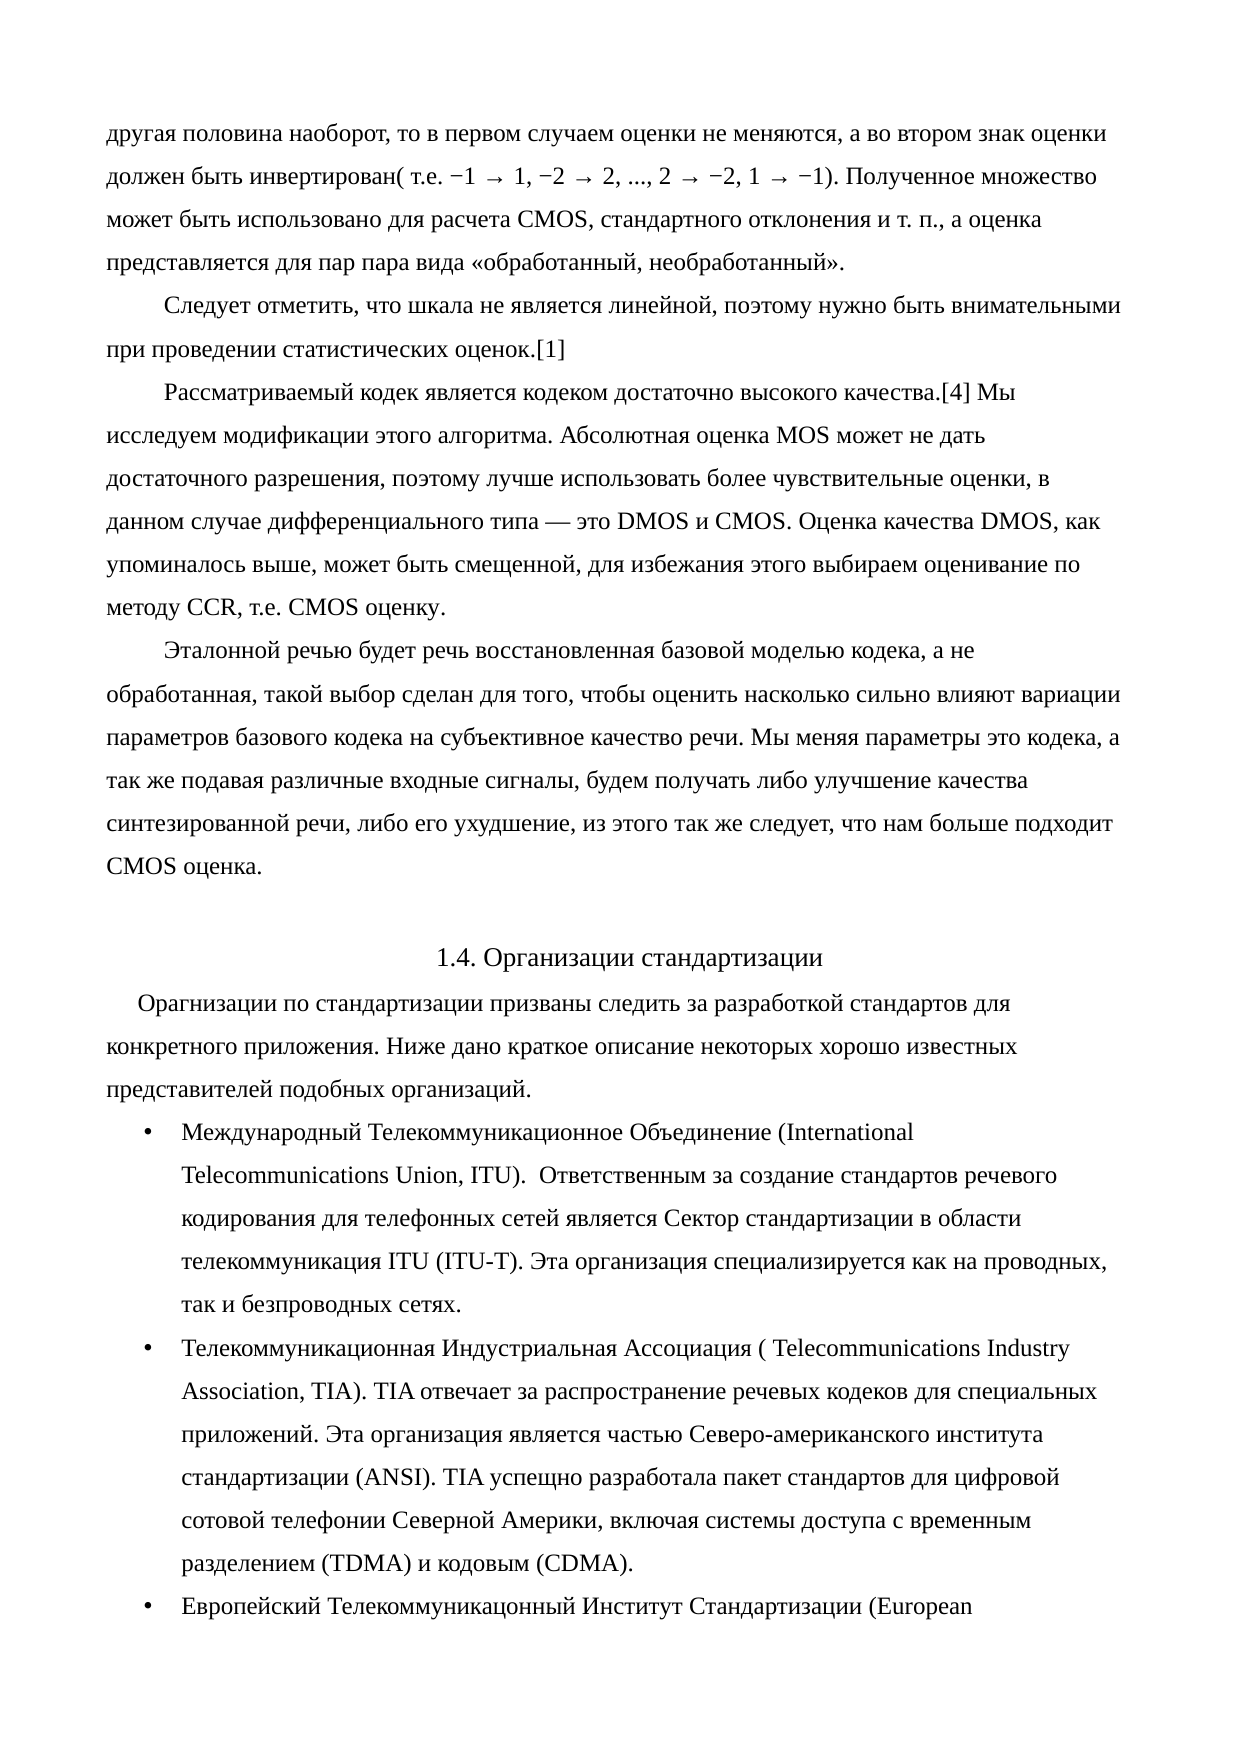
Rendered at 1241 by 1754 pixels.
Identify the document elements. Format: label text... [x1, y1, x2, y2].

text Рассматриваемый кодек является кодеком достаточно высокого качества.[4] Мы исследуем модификации этого алгоритма. Абсолютная оценка MOS может не дать достаточного разрешения, поэтому лучше использовать более чувствительные оценки, в данном случае дифференциального типа — это DMOS и CMOS. Оценка качества DMOS, как упоминалось выше, может быть смещенной, для избежания этого выбираем оценивание по методу CCR, т.е. CMOS оценку. [106, 377, 1122, 621]
text другая половина наоборот, то в первом случаем оценки не меняются, а во втором знак оценки должен быть инвертирован( т.е. −1 → 1, −2 → 2, ..., 2 → −2, 1 → −1). Полученное множество может быть использовано для расчета CMOS, стандартного отклонения и т. п., а оценка представляется для пар пара вида «обработанный, необработанный». [106, 118, 1122, 276]
text Эталонной речью будет речь восстановленная базовой моделью кодека, а не обработанная, такой выбор сделан для того, чтобы оценить насколько сильно влияют вариации параметров базового кодека на субъективное качество речи. Мы меняя параметры это кодека, а так же подавая различные входные сигналы, будем получать либо улучшение качества синтезированной речи, либо его ухудшение, из этого так же следует, что нам больше подходит CMOS оценка. [106, 636, 1122, 880]
text 1.4. Организации стандартизации [106, 941, 1122, 972]
list Европейский Телекоммуникацонный Институт Стандартизации (European [143, 1591, 1122, 1620]
text Орагнизации по стандартизации призваны следить за разработкой стандартов для конкретного приложения. Ниже дано краткое описание некоторых хорошо известных представителей подобных организаций. [106, 988, 1122, 1103]
list Телекоммуникационная Индустриальная Ассоциация ( Telecommunications Industry Association, TIA). TIA отвечает за распространение речевых кодеков для специальных приложений. Эта организация является частью Северо-американского института стандартизации (ANSI). TIA успещно разработала пакет стандартов для цифровой сотовой телефонии Северной Америки, включая системы доступа с временным разделением (TDMA) и кодовым (CDMA). [143, 1333, 1122, 1577]
list Международный Телекоммуникационное Объединение (International Telecommunications Union, ITU). Ответственным за создание стандартов речевого кодирования для телефонных сетей является Сектор стандартизации в области телекоммуникация ITU (ITU-T). Эта организация специализируется как на проводных, так и безпроводных сетях. [143, 1117, 1122, 1318]
text Следует отметить, что шкала не является линейной, поэтому нужно быть внимательными при проведении статистических оценок.[1] [106, 291, 1122, 362]
